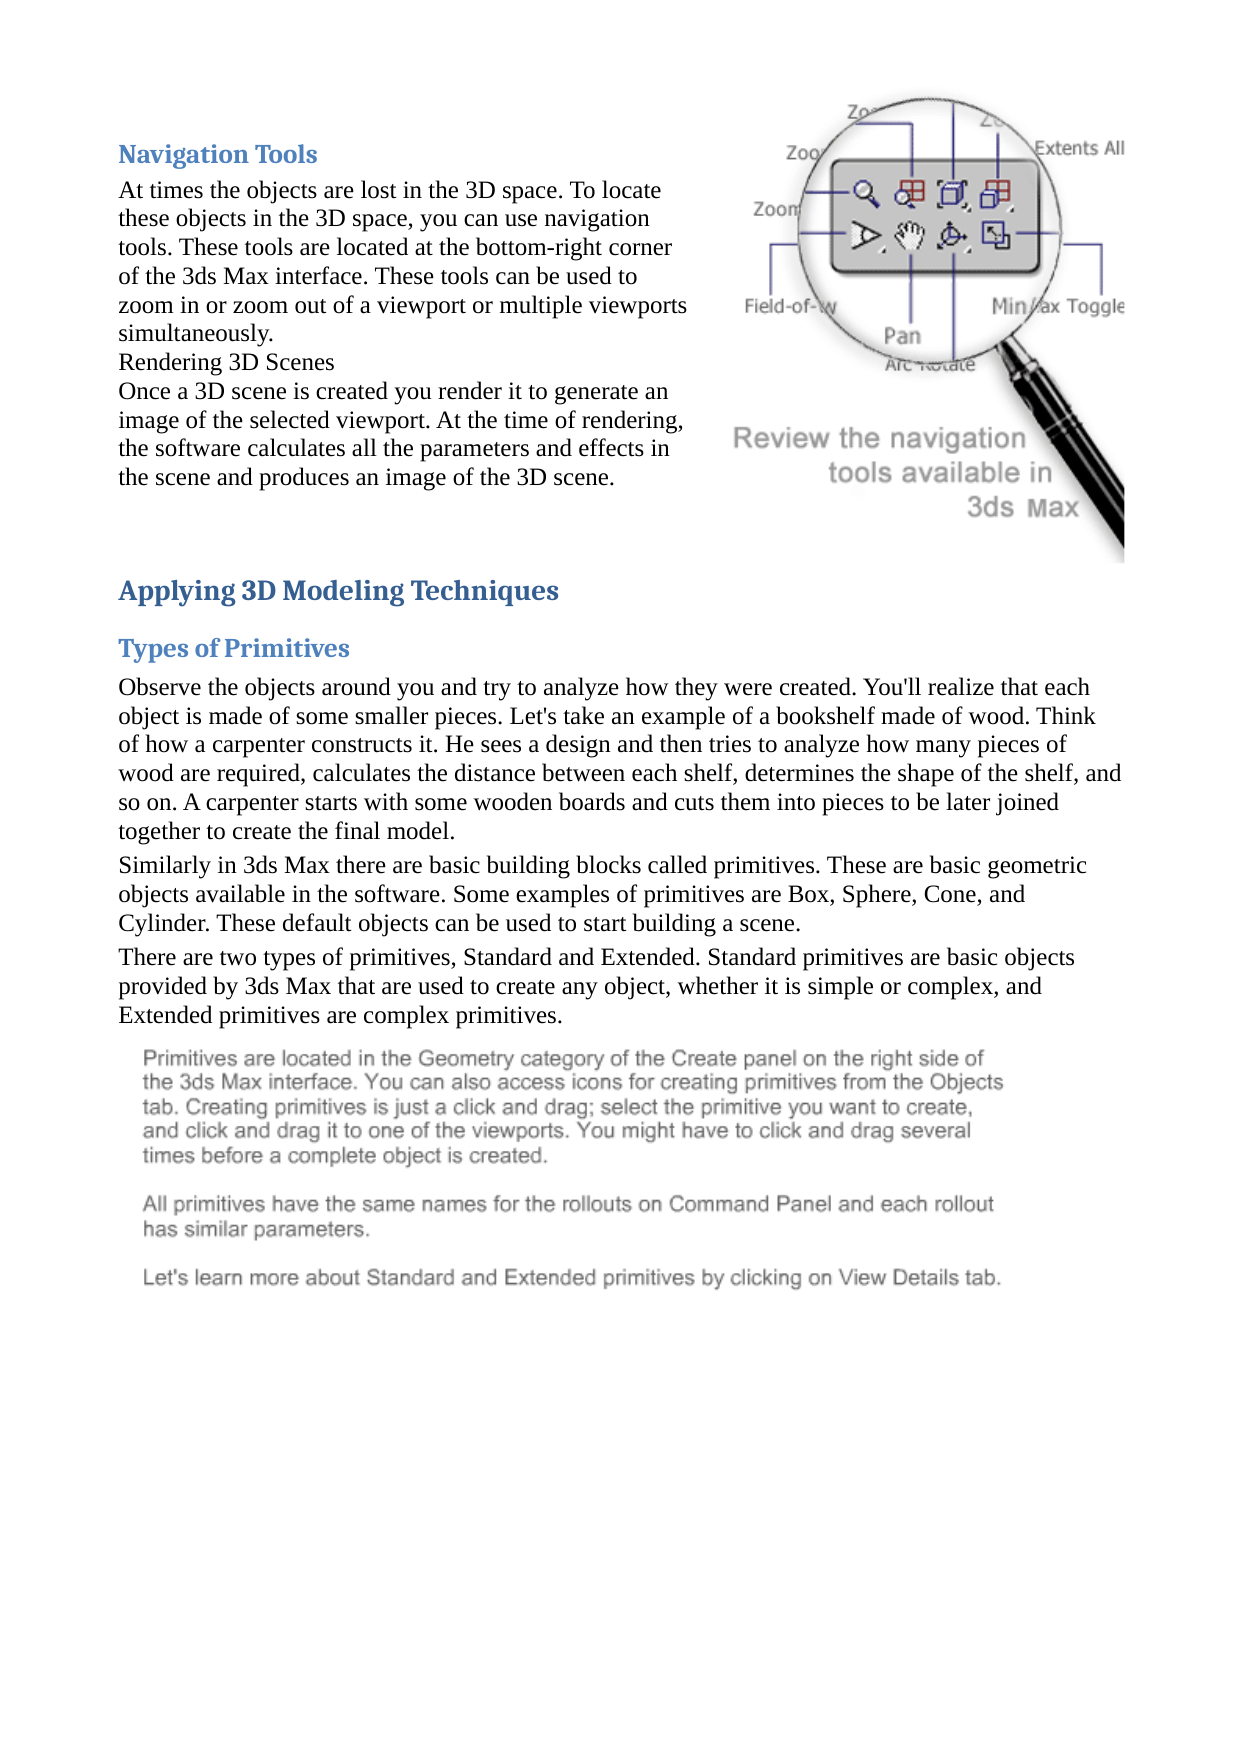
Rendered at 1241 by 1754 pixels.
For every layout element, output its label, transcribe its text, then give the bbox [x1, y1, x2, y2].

subtitle Types of Primitives [118, 633, 1122, 664]
text Rendering 3D Scenes [118, 347, 718, 376]
text At times the objects are lost in the 3D space. To locate these objects in the 3D space, you can use navigation tools. These tools are located at the bottom-right corner of the 3ds Max interface. These tools can be used to zoom in or zoom out of a viewport or multiple viewports simultaneously. [118, 175, 718, 347]
text Similarly in 3ds Max there are basic building blocks called primitives. These are basic geometric objects available in the software. Some examples of primitives are Box, Sphere, Cone, and Cylinder. These default objects can be used to start building a scene. [118, 850, 1122, 937]
text Once a 3D scene is created you render it to generate an image of the selected viewport. At the time of rendering, the software calculates all the parameters and effects in the scene and produces an image of the 3D scene. [118, 376, 718, 491]
subtitle Applying 3D Modeling Techniques [118, 574, 1122, 607]
picture [718, 72, 1125, 565]
subtitle Navigation Tools [118, 139, 718, 170]
picture [118, 1031, 1028, 1294]
text There are two types of primitives, Standard and Extended. Standard primitives are basic objects provided by 3ds Max that are used to create any object, whether it is simple or complex, and Extended primitives are complex primitives. [118, 942, 1122, 1029]
text Observe the objects around you and try to analyze how they were created. You'll realize that each object is made of some smaller pieces. Let's take an example of a bookshelf made of wood. Think of how a carpenter constructs it. He sees a design and then tries to analyze how many pieces of wood are required, calculates the distance between each shelf, determines the shape of the shelf, and so on. A carpenter starts with some wooden boards and cuts them into pieces to be later joined together to create the final model. [118, 672, 1122, 844]
